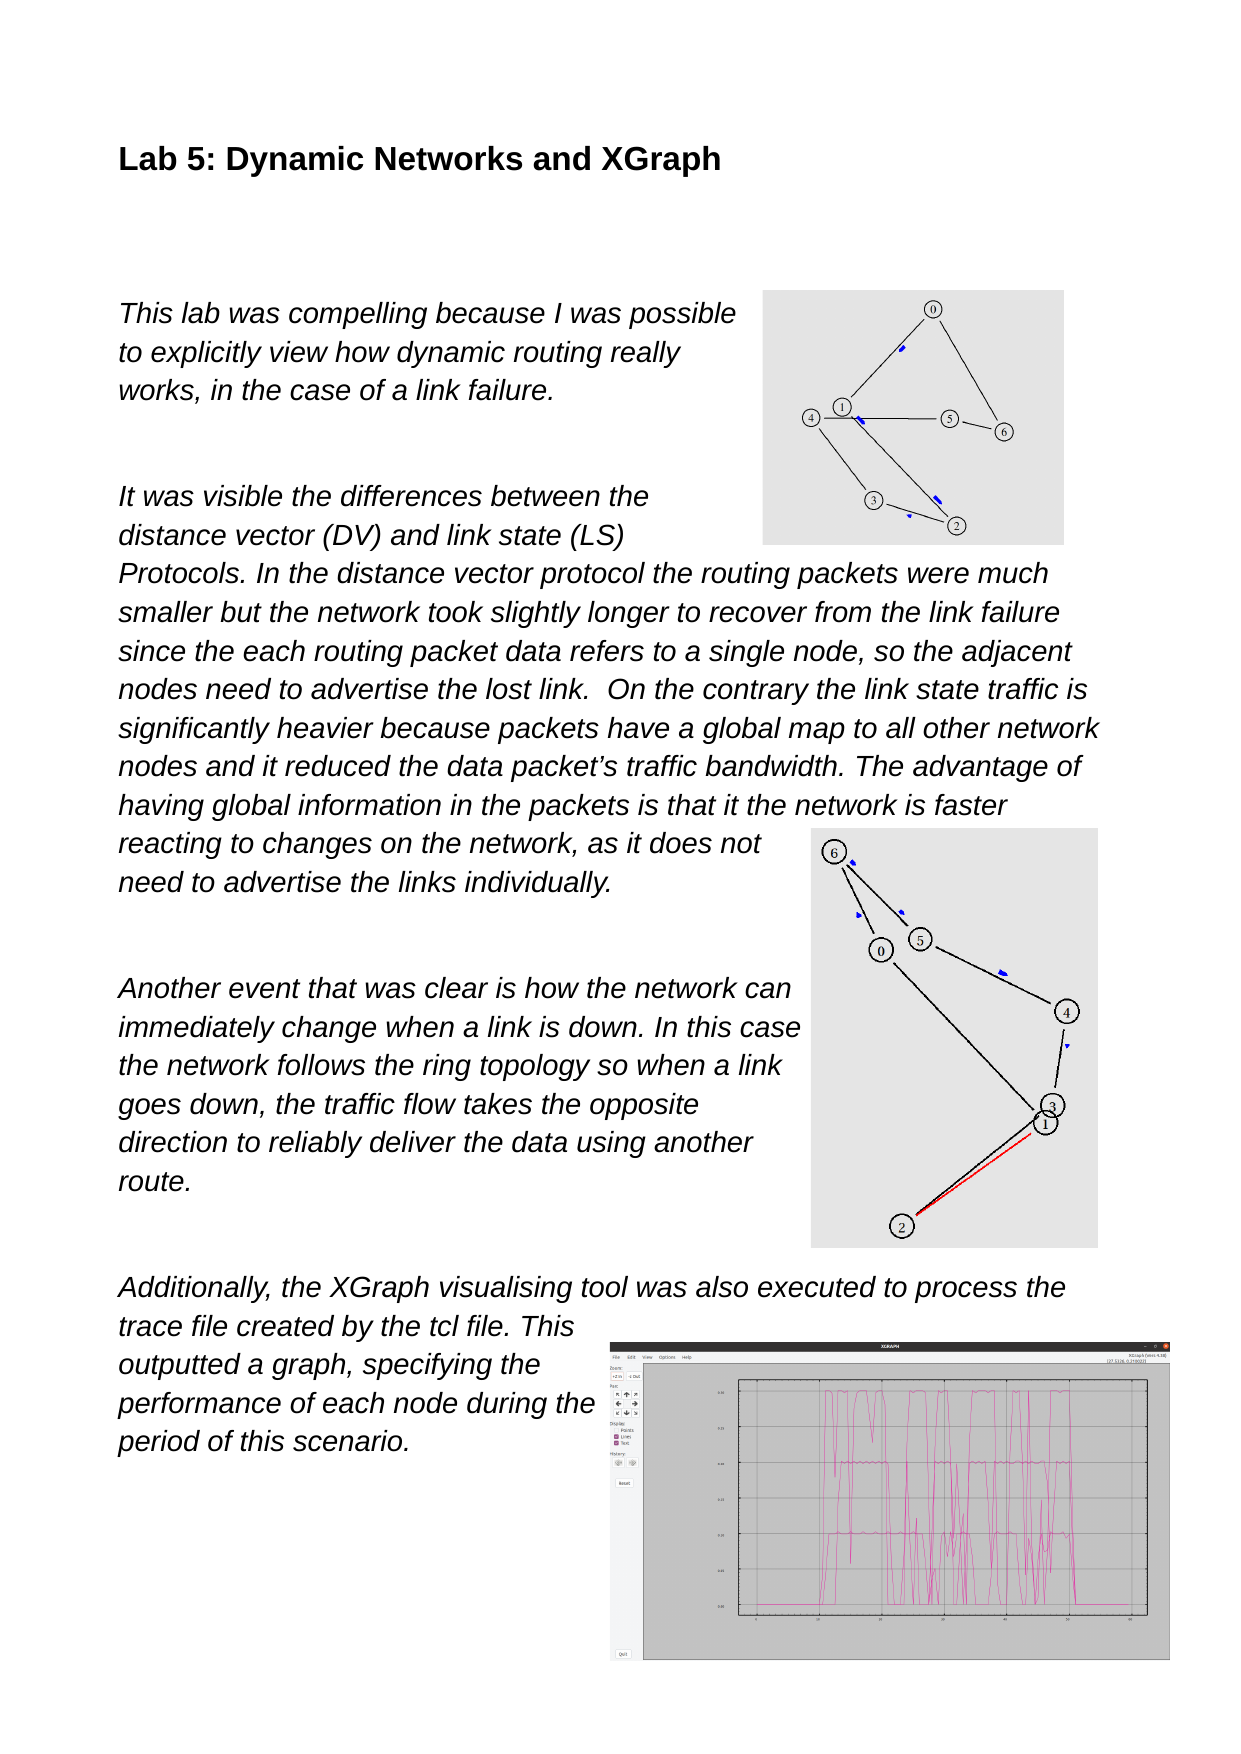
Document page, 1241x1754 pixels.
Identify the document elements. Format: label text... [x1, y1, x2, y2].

picture [810, 828, 1098, 1248]
picture [762, 290, 1064, 545]
text [1064, 296, 1122, 407]
subtitle Lab 5: Dynamic Networks and XGraph [118, 139, 1122, 177]
picture [609, 1342, 1170, 1661]
text It was visible the differences between the distance vector (DV) and link state (LS) Protocols. In the distance vector protocol the routing packets were much smaller but the network took slightly longer to recover from the link failure since the each routing packet data refers to a single node, so the adjacent nodes need to advertise the lost link. On the contrary the link state traffic is significantly heavier because packets have a global map to all other network nodes and it reduced the data packet’s traffic bandwidth. The advantage of having global information in the packets is that it the network is faster reacting to changes on the network, as it does not need to advertise the links individually. [118, 479, 1122, 898]
text [1098, 971, 1122, 1197]
text This lab was compelling because I was possible to explicitly view how dynamic routing really works, in the case of a link failure. [118, 296, 762, 407]
text Additionally, the XGraph visualising tool was also executed to process the trace file created by the tcl file. This outputted a graph, specifying the performance of each node during the period of this scenario. [118, 1270, 1122, 1458]
text Another event that was clear is how the network can immediately change when a link is down. In this case the network follows the ring topology so when a link goes down, the traffic flow takes the opposite direction to reliably deliver the data using another route. [118, 971, 810, 1197]
